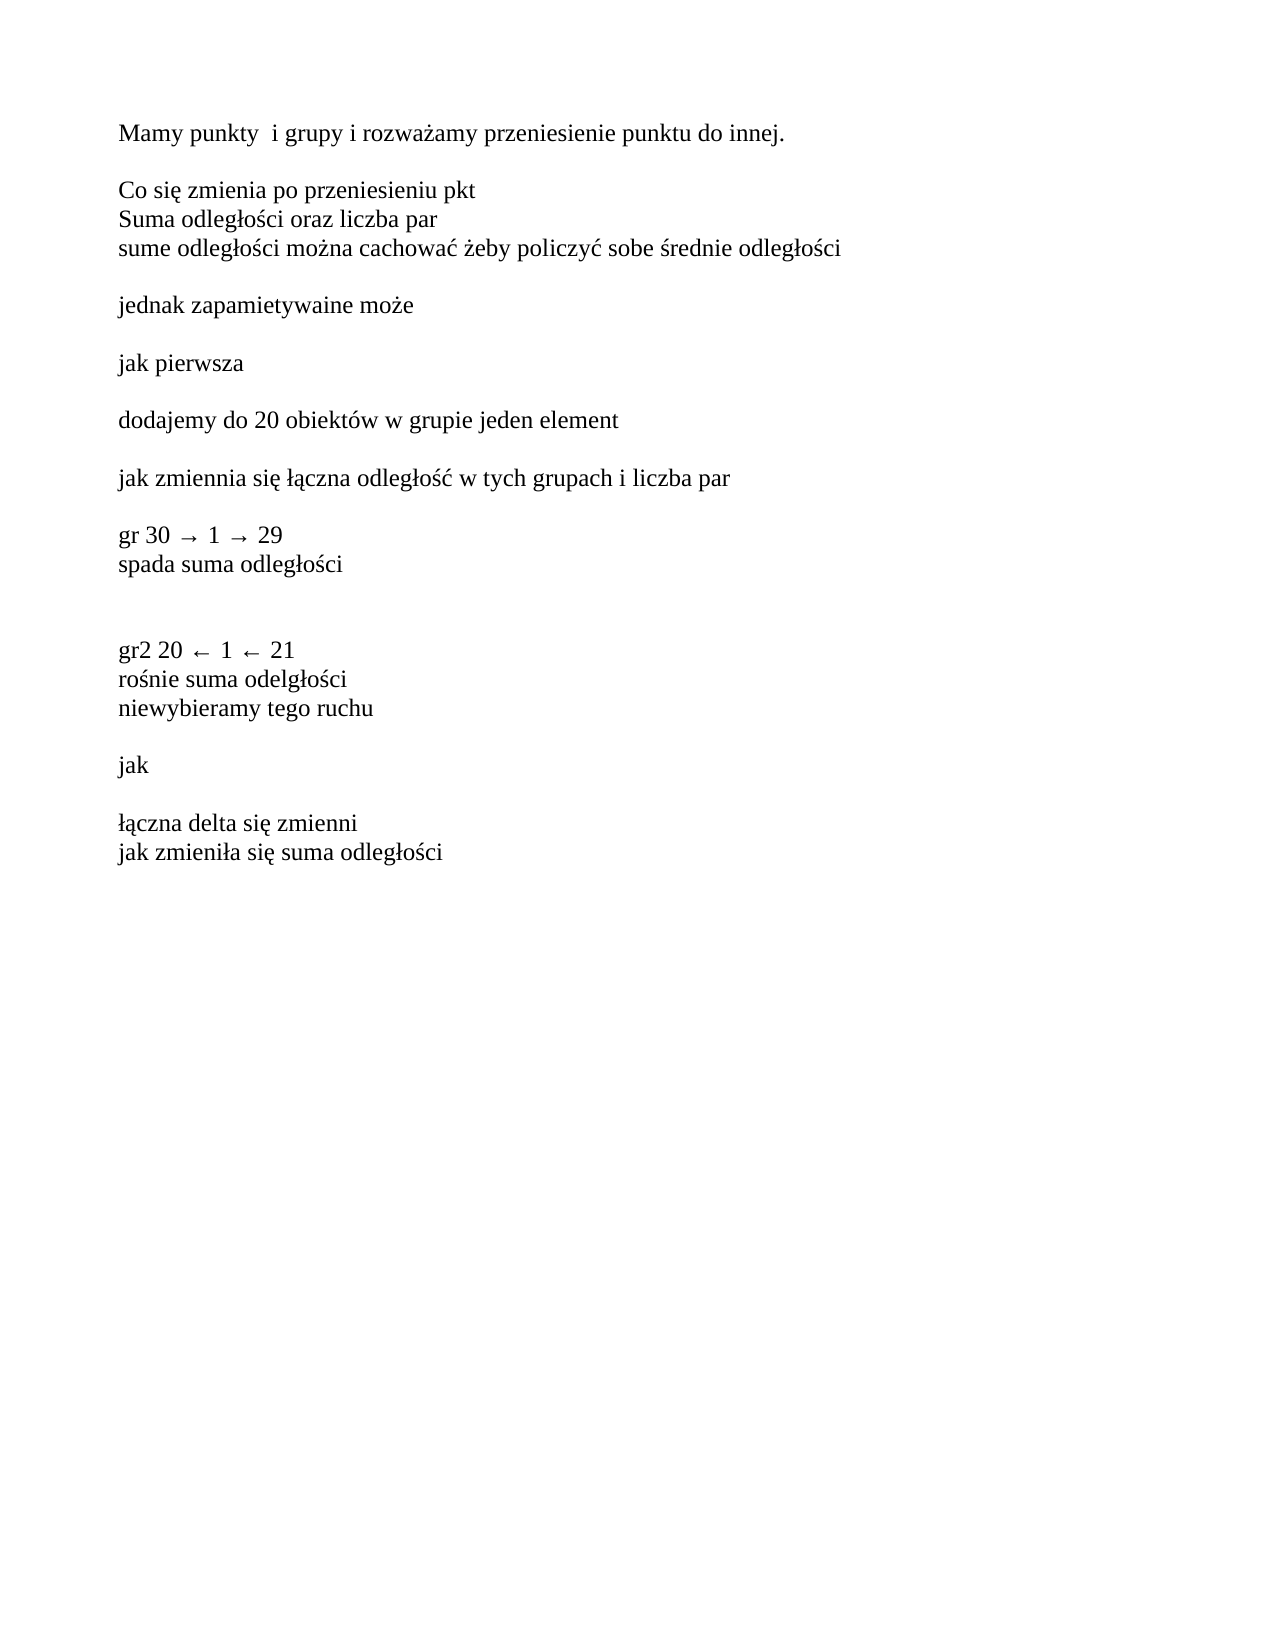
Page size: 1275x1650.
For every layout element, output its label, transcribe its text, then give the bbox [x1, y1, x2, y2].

text łączna delta się zmienni [118, 808, 1157, 837]
text Suma odległości oraz liczba par [118, 204, 1157, 233]
text jak zmiennia się łączna odległość w tych grupach i liczba par [118, 463, 1157, 492]
text spada suma odległości [118, 549, 1157, 578]
text sume odległości można cachować żeby policzyć sobe średnie odległości [118, 233, 1157, 262]
text gr2 20 ← 1 ← 21 [118, 636, 1157, 664]
text gr 30 → 1 → 29 [118, 521, 1157, 549]
text niewybieramy tego ruchu [118, 693, 1157, 722]
text jak zmieniła się suma odległości [118, 837, 1157, 866]
text jak pierwsza [118, 348, 1157, 377]
text rośnie suma odelgłości [118, 664, 1157, 693]
text jak [118, 751, 1157, 779]
text Co się zmienia po przeniesieniu pkt [118, 176, 1157, 204]
text jednak zapamietywaine może [118, 291, 1157, 319]
text dodajemy do 20 obiektów w grupie jeden element [118, 406, 1157, 434]
text Mamy punkty i grupy i rozważamy przeniesienie punktu do innej. [118, 118, 1157, 147]
